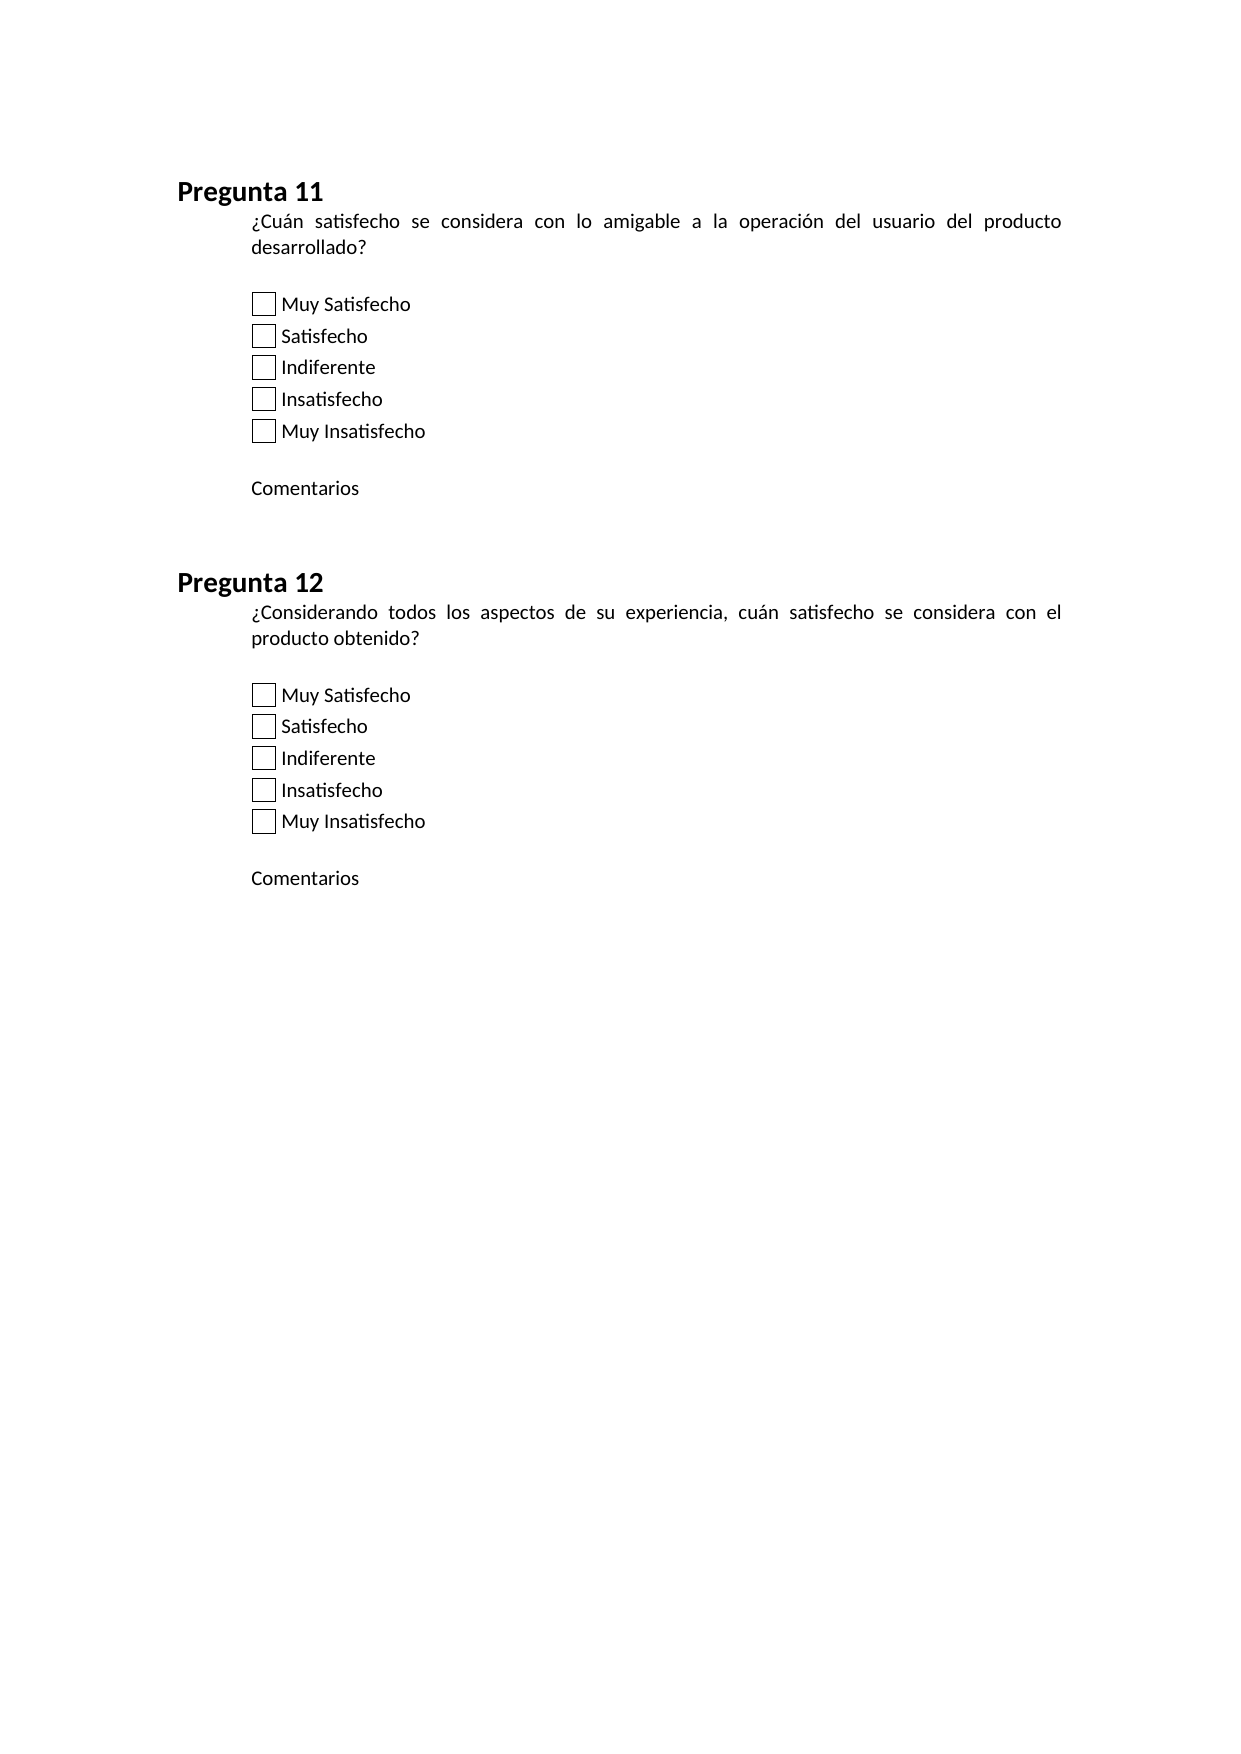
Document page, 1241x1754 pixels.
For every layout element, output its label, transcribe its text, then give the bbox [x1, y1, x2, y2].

text Comentarios [177, 866, 1063, 891]
subtitle Pregunta 12 [177, 564, 1063, 599]
text Insatisfecho [251, 777, 1063, 802]
text Satisfecho [251, 323, 1063, 348]
text ¿Considerando todos los aspectos de su experiencia, cuán satisfecho se considera con el producto obtenido? [251, 599, 1063, 650]
text ¿Cuán satisfecho se considera con lo amigable a la operación del usuario del producto desarrollado? [251, 209, 1063, 259]
text Muy Insatisfecho [251, 808, 1063, 834]
text Indiferente [251, 354, 1063, 380]
text Muy Satisfecho [251, 291, 1063, 317]
text Satisfecho [251, 713, 1063, 739]
text Comentarios [177, 475, 1063, 500]
text Insatisfecho [251, 386, 1063, 412]
subtitle Pregunta 11 [177, 173, 1063, 209]
text Muy Insatisfecho [251, 418, 1063, 443]
text Indiferente [251, 745, 1063, 771]
text Muy Satisfecho [251, 682, 1063, 707]
